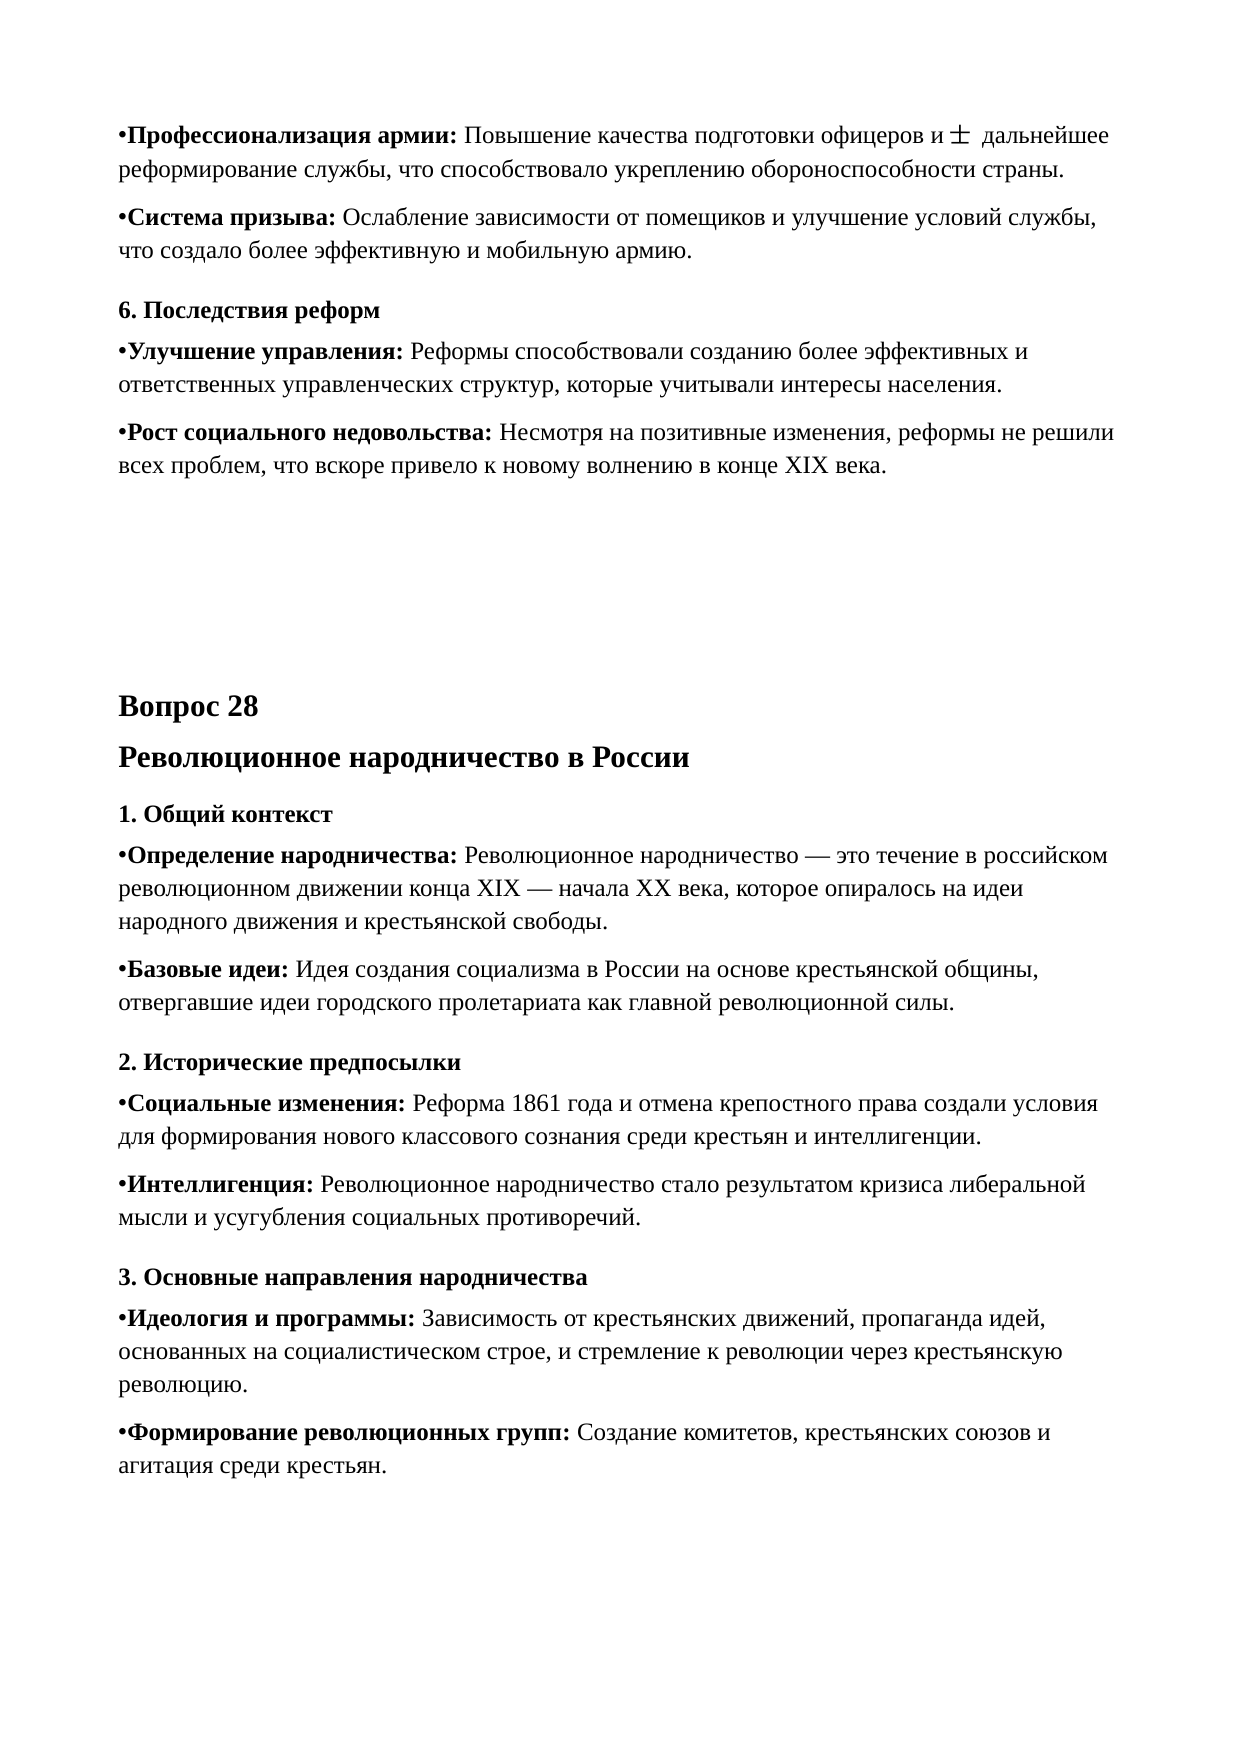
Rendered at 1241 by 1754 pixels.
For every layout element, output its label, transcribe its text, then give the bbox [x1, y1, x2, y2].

subtitle 3. Основные направления народничества [118, 1262, 1122, 1291]
list Базовые идеи: Идея создания социализма в России на основе крестьянской общины, отвергавшие идеи городского пролетариата как главной революционной силы. [118, 954, 1122, 1016]
subtitle 1. Общий контекст [118, 799, 1122, 828]
list Идеология и программы: Зависимость от крестьянских движений, пропаганда идей, основанных на социалистическом строе, и стремление к революции через крестьянскую революцию. [118, 1303, 1122, 1398]
list Интеллигенция: Революционное народничество стало результатом кризиса либеральной мысли и усугубления социальных противоречий. [118, 1169, 1122, 1231]
list Улучшение управления: Реформы способствовали созданию более эффективных и ответственных управленческих структур, которые учитывали интересы населения. [118, 336, 1122, 398]
list Профессионализация армии: Повышение качества подготовки офицеров и士 дальнейшее реформирование службы, что способствовало укреплению обороноспособности страны. [118, 118, 1122, 183]
list Социальные изменения: Реформа 1861 года и отмена крепостного права создали условия для формирования нового классового сознания среди крестьян и интеллигенции. [118, 1088, 1122, 1150]
text Вопрос 28 [118, 688, 1122, 724]
subtitle 6. Последствия реформ [118, 295, 1122, 323]
list Система призыва: Ослабление зависимости от помещиков и улучшение условий службы, что создало более эффективную и мобильную армию. [118, 202, 1122, 263]
list Формирование революционных групп: Создание комитетов, крестьянских союзов и агитация среди крестьян. [118, 1417, 1122, 1479]
list Рост социального недовольства: Несмотря на позитивные изменения, реформы не решили всех проблем, что вскоре привело к новому волнению в конце XIX века. [118, 417, 1122, 478]
list Определение народничества: Революционное народничество — это течение в российском революционном движении конца XIX — начала XX века, которое опиралось на идеи народного движения и крестьянской свободы. [118, 840, 1122, 935]
subtitle Революционное народничество в России [118, 738, 1122, 774]
subtitle 2. Исторические предпосылки [118, 1047, 1122, 1076]
